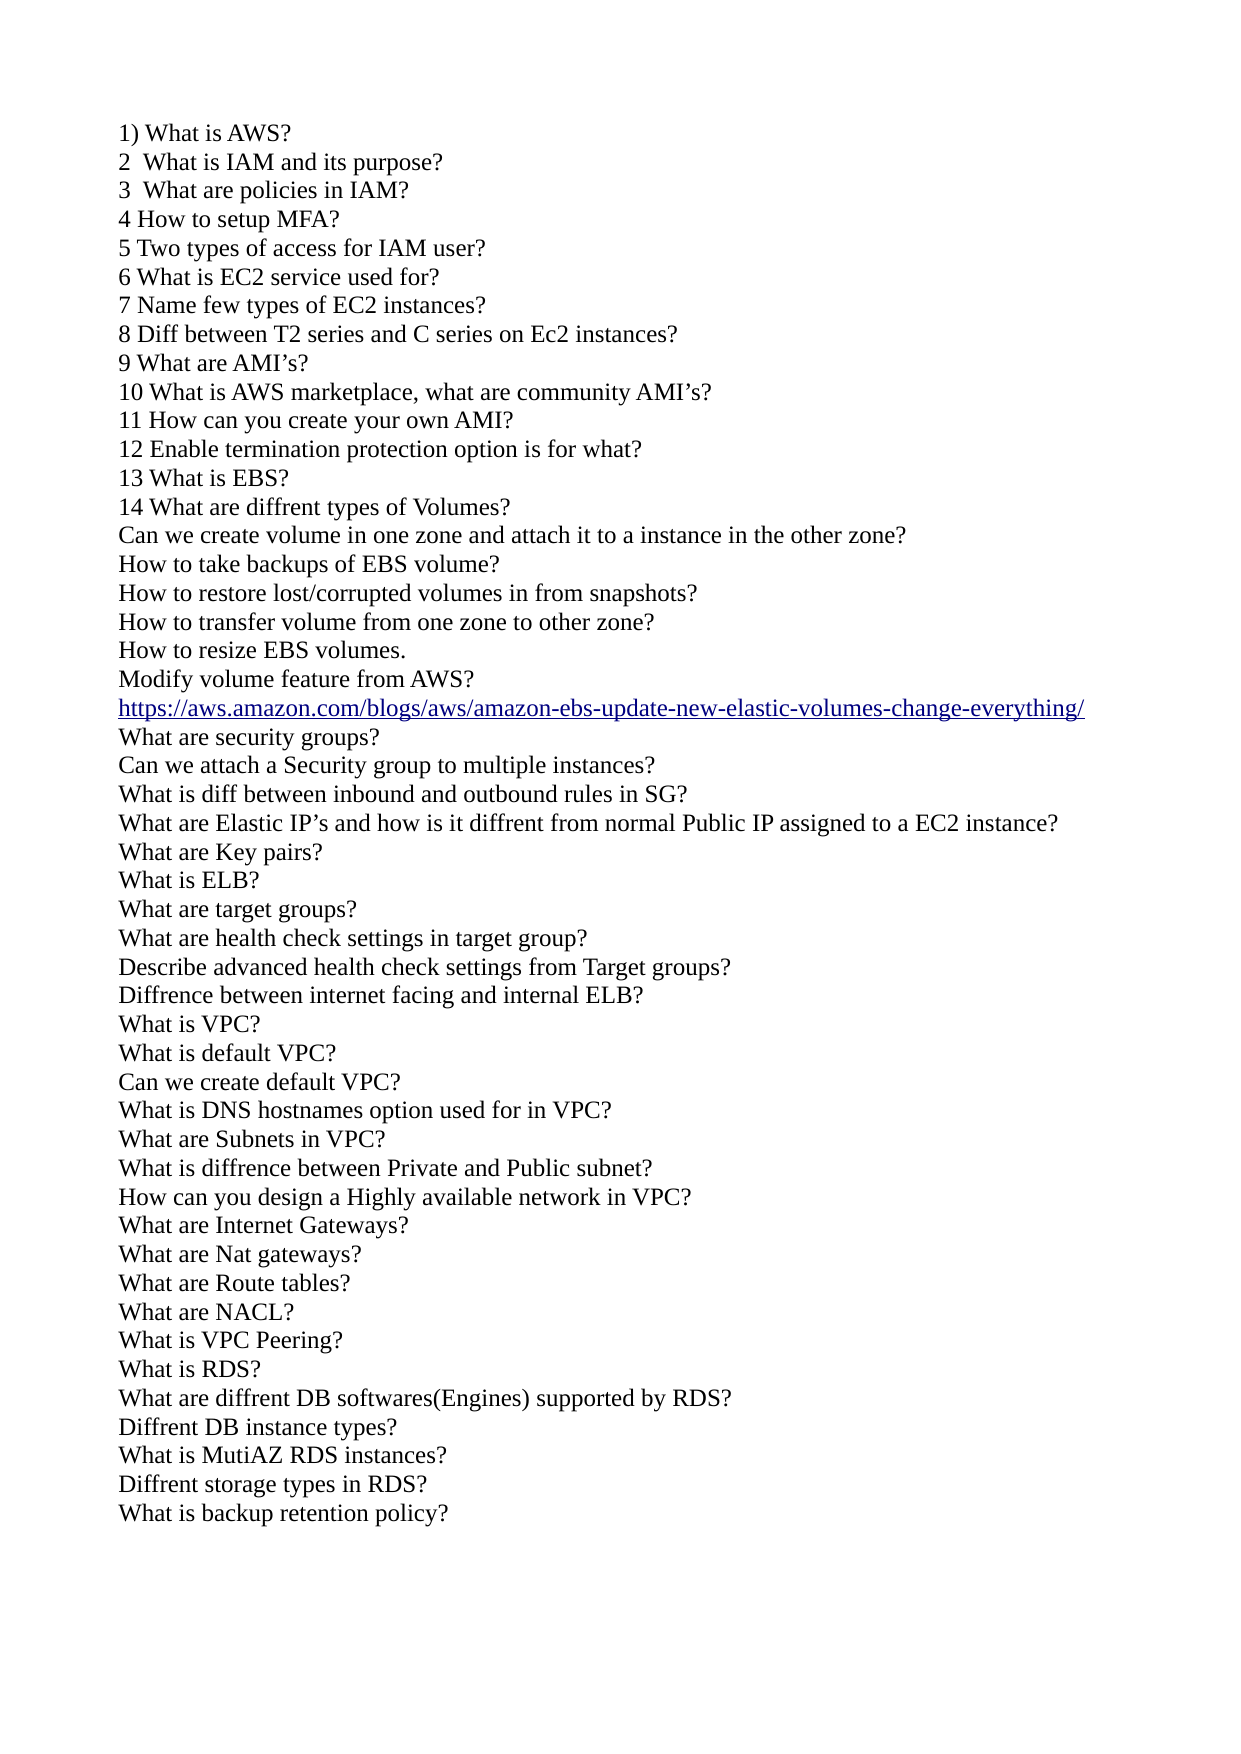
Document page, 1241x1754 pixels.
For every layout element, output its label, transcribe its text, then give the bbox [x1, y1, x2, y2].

text What are Subnets in VPC? [118, 1124, 1122, 1153]
text 8 Diff between T2 series and C series on Ec2 instances? [118, 319, 1122, 348]
text 13 What is EBS? [118, 463, 1122, 492]
text Diffrence between internet facing and internal ELB? [118, 981, 1122, 1009]
text What is RDS? [118, 1354, 1122, 1383]
text 5 Two types of access for IAM user? [118, 233, 1122, 262]
text What are health check settings in target group? [118, 923, 1122, 952]
text What are Key pairs? [118, 837, 1122, 866]
text What are security groups? [118, 722, 1122, 751]
text How to transfer volume from one zone to other zone? [118, 607, 1122, 636]
text Can we create volume in one zone and attach it to a instance in the other zone? [118, 521, 1122, 549]
text What is backup retention policy? [118, 1498, 1122, 1527]
text 10 What is AWS marketplace, what are community AMI’s? [118, 377, 1122, 406]
text Diffrent storage types in RDS? [118, 1469, 1122, 1498]
text 1) What is AWS? [118, 118, 1122, 147]
text What are Elastic IP’s and how is it diffrent from normal Public IP assigned to a EC2 instance? [118, 808, 1122, 837]
text What are target groups? [118, 894, 1122, 923]
text What is diffrence between Private and Public subnet? [118, 1153, 1122, 1182]
text 7 Name few types of EC2 instances? [118, 291, 1122, 319]
text What is MutiAZ RDS instances? [118, 1441, 1122, 1469]
text 11 How can you create your own AMI? [118, 406, 1122, 434]
text Modify volume feature from AWS? [118, 664, 1122, 693]
text What is VPC Peering? [118, 1326, 1122, 1354]
text What are Internet Gateways? [118, 1211, 1122, 1239]
text What is ELB? [118, 866, 1122, 894]
text 2 What is IAM and its purpose? [118, 147, 1122, 176]
text How to take backups of EBS volume? [118, 549, 1122, 578]
text What is diff between inbound and outbound rules in SG? [118, 779, 1122, 808]
text What is VPC? [118, 1009, 1122, 1038]
text How can you design a Highly available network in VPC? [118, 1182, 1122, 1211]
text What are Nat gateways? [118, 1239, 1122, 1268]
text Can we create default VPC? [118, 1067, 1122, 1096]
text How to resize EBS volumes. [118, 636, 1122, 664]
text What are diffrent DB softwares(Engines) supported by RDS? [118, 1383, 1122, 1412]
text 14 What are diffrent types of Volumes? [118, 492, 1122, 521]
text Can we attach a Security group to multiple instances? [118, 751, 1122, 779]
text 9 What are AMI’s? [118, 348, 1122, 377]
text 3 What are policies in IAM? [118, 176, 1122, 204]
text What are NACL? [118, 1297, 1122, 1326]
text 12 Enable termination protection option is for what? [118, 434, 1122, 463]
text Diffrent DB instance types? [118, 1412, 1122, 1441]
text What is default VPC? [118, 1038, 1122, 1067]
text What is DNS hostnames option used for in VPC? [118, 1096, 1122, 1124]
text What are Route tables? [118, 1268, 1122, 1297]
text 4 How to setup MFA? [118, 204, 1122, 233]
text https://aws.amazon.com/blogs/aws/amazon-ebs-update-new-elastic-volumes-change-everything/ [118, 693, 1122, 722]
text How to restore lost/corrupted volumes in from snapshots? [118, 578, 1122, 607]
text Describe advanced health check settings from Target groups? [118, 952, 1122, 981]
text 6 What is EC2 service used for? [118, 262, 1122, 291]
